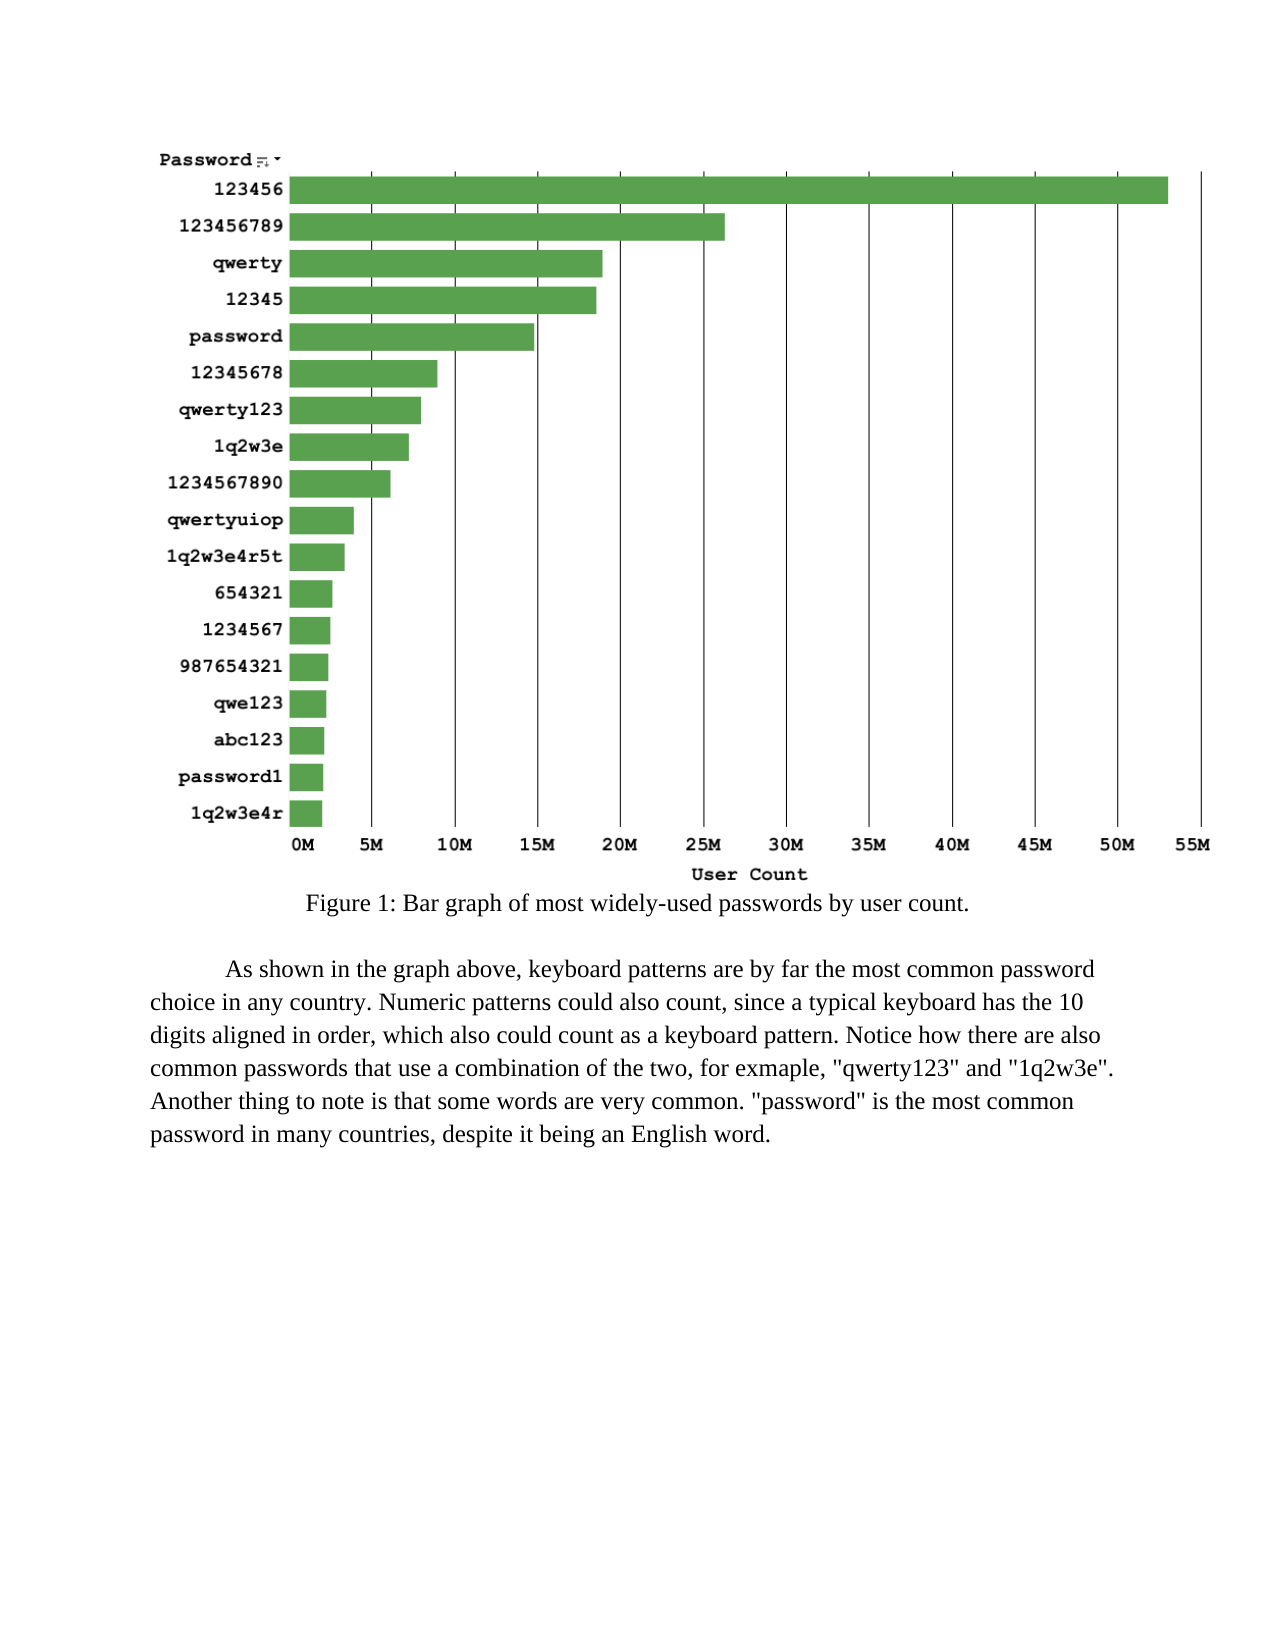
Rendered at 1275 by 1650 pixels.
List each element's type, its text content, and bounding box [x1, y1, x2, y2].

text As shown in the graph above, keyboard patterns are by far the most common password choice in any country. Numeric patterns could also count, since a typical keyboard has the 10 digits aligned in order, which also could count as a keyboard pattern. Notice how there are also common passwords that use a combination of the two, for exmaple, "qwerty123" and "1q2w3e". Another thing to note is that some words are very common. "password" is the most common password in many countries, despite it being an English word. [150, 954, 1125, 1147]
picture [150, 150, 1212, 884]
text Figure 1: Bar graph of most widely-used passwords by user count. [150, 888, 1125, 916]
